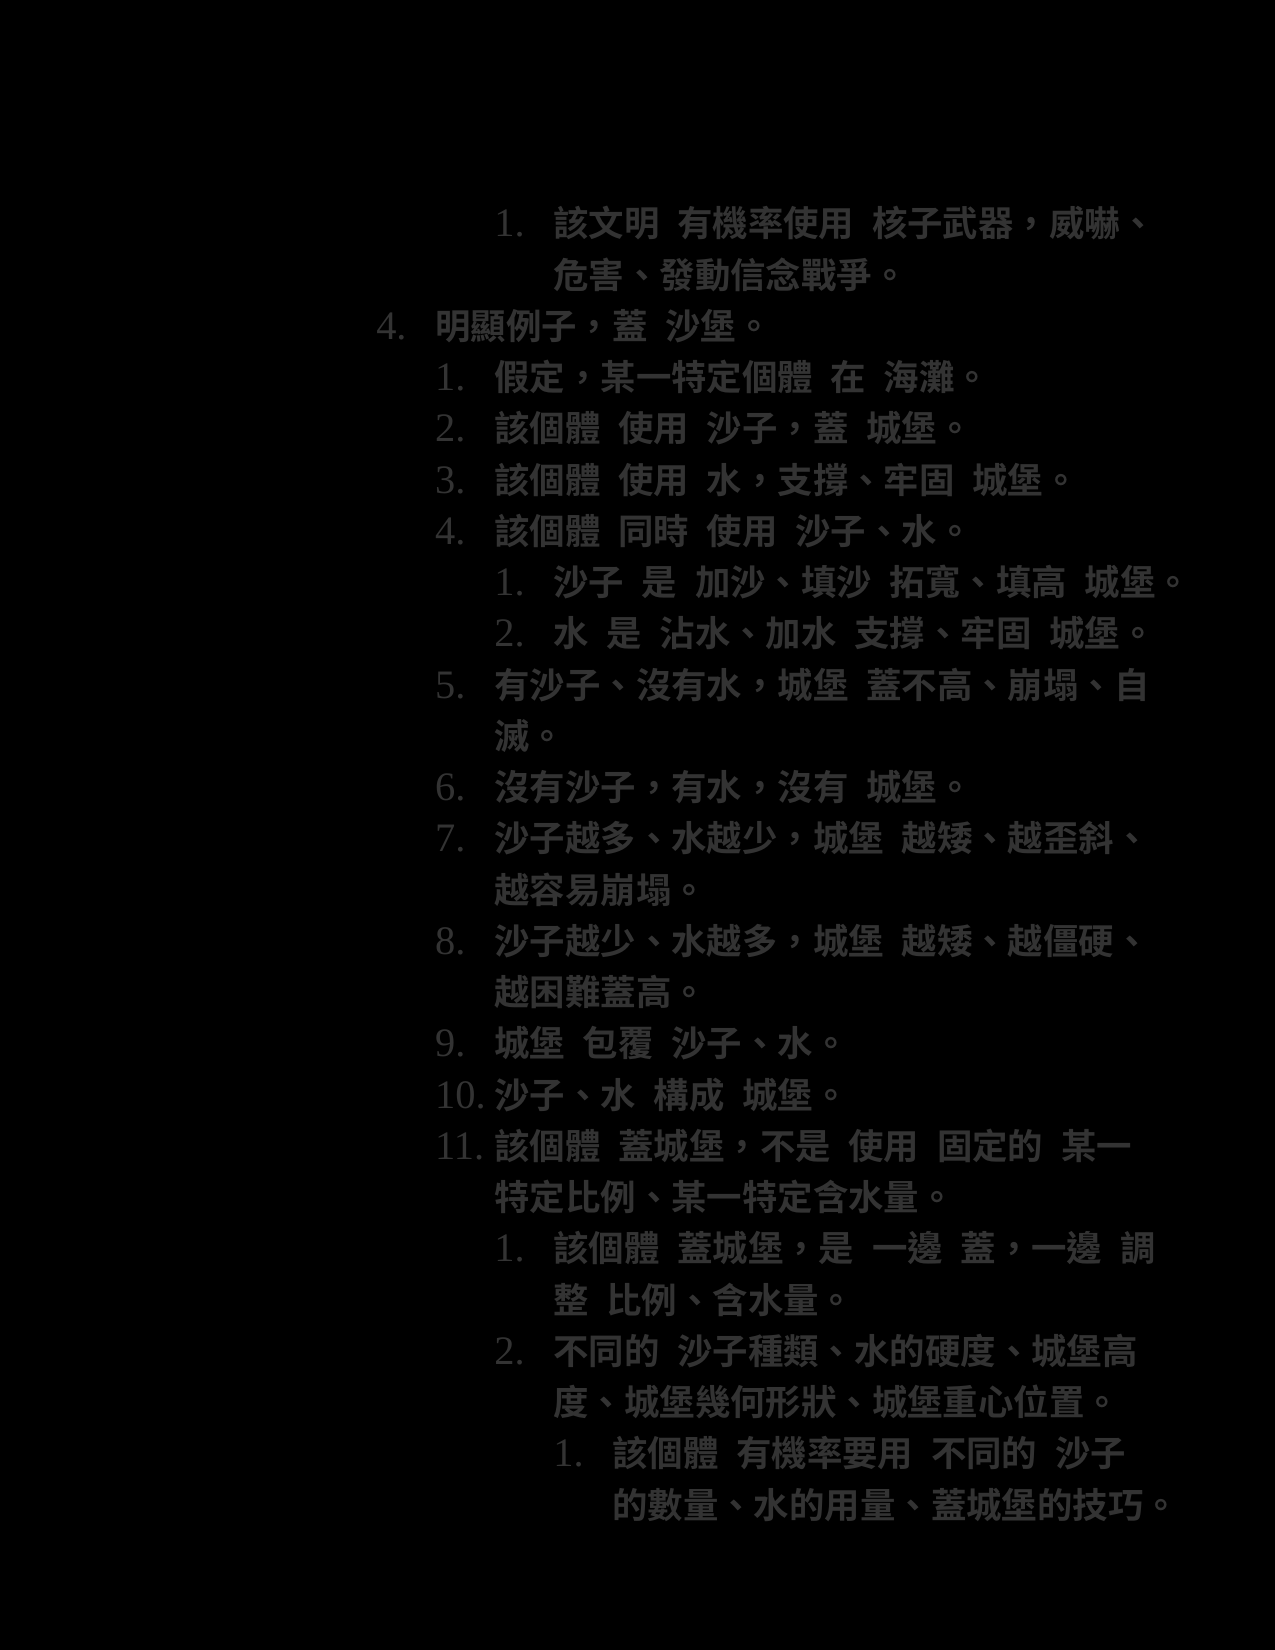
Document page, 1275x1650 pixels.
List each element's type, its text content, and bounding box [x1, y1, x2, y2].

list 該個體 蓋城堡，是 一邊 蓋，一邊 調整 比例、含水量。 [494, 1221, 1157, 1323]
list 該個體 蓋城堡，不是 使用 固定的 某一特定比例、某一特定含水量。 [435, 1118, 1157, 1221]
list 該個體 使用 水，支撐、牢固 城堡。 [435, 452, 1157, 503]
list 沒有沙子，有水，沒有 城堡。 [435, 759, 1157, 811]
list 該文明 有機率使用 核子武器，威嚇、危害、發動信念戰爭。 [494, 196, 1157, 298]
list 該個體 有機率要用 不同的 沙子的數量、水的用量、蓋城堡的技巧。 [553, 1426, 1157, 1528]
list 沙子、水 構成 城堡。 [435, 1067, 1157, 1118]
list 假定，某一特定個體 在 海灘。 [435, 349, 1157, 401]
list 不同的 沙子種類、水的硬度、城堡高度、城堡幾何形狀、城堡重心位置。 [494, 1323, 1157, 1426]
list 沙子越少、水越多，城堡 越矮、越僵硬、越困難蓋高。 [435, 913, 1157, 1016]
list 沙子越多、水越少，城堡 越矮、越歪斜、越容易崩塌。 [435, 811, 1157, 913]
list 該個體 使用 沙子，蓋 城堡。 [435, 401, 1157, 452]
list 沙子 是 加沙、填沙 拓寬、填高 城堡。 [494, 554, 1157, 606]
list 城堡 包覆 沙子、水。 [435, 1016, 1157, 1067]
list 明顯例子，蓋 沙堡。 [376, 298, 1157, 349]
list 有沙子、沒有水，城堡 蓋不高、崩塌、自滅。 [435, 657, 1157, 759]
list 水 是 沾水、加水 支撐、牢固 城堡。 [494, 606, 1157, 657]
list 該個體 同時 使用 沙子、水。 [435, 503, 1157, 554]
